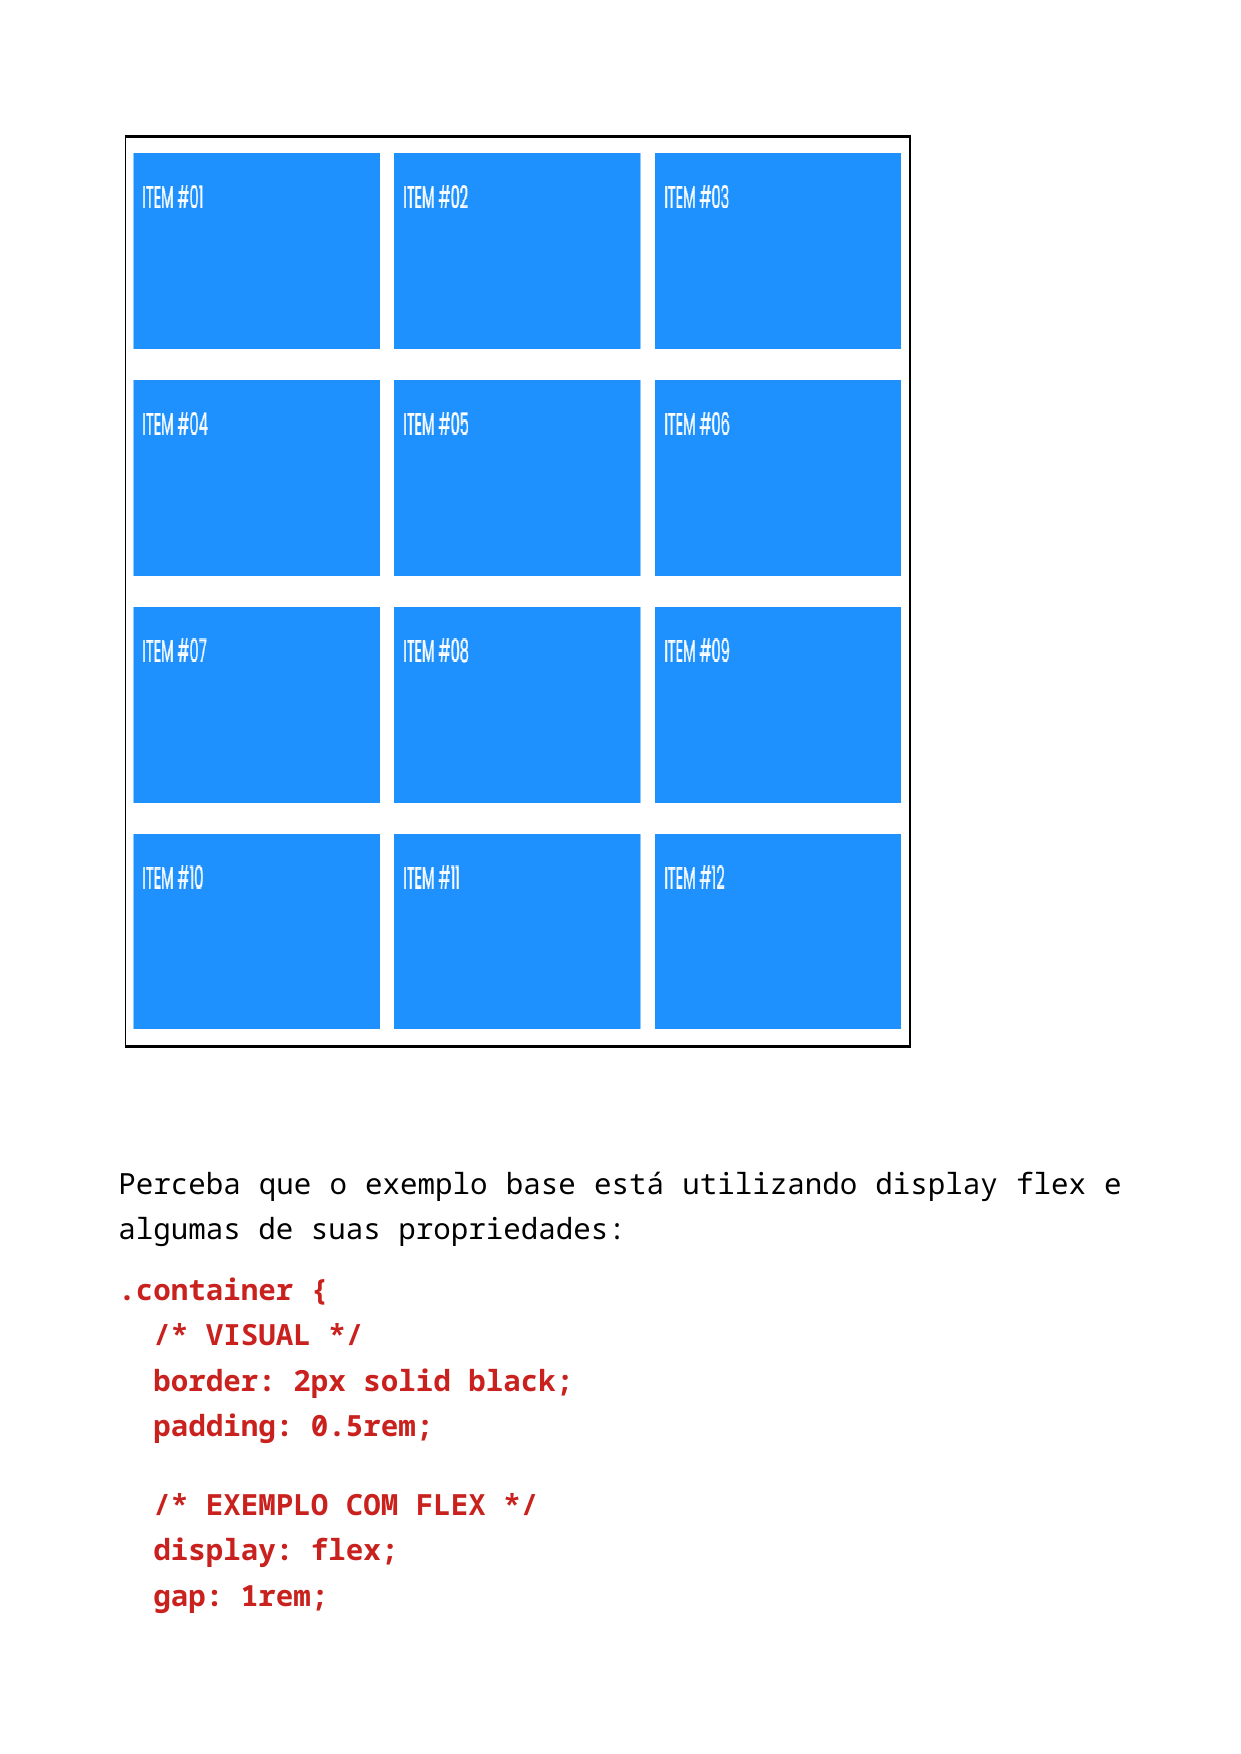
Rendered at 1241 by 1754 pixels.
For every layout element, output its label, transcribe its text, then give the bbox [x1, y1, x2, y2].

text display: flex; [118, 1529, 1122, 1569]
text .container { [118, 1269, 1122, 1308]
text /* VISUAL */ [118, 1314, 1122, 1354]
text /* EXEMPLO COM FLEX */ [118, 1484, 1122, 1523]
text Perceba que o exemplo base está utilizando display flex e algumas de suas propriedades: [118, 1163, 1122, 1248]
text padding: 0.5rem; [118, 1406, 1122, 1445]
text border: 2px solid black; [118, 1360, 1122, 1400]
picture [118, 118, 922, 1083]
text gap: 1rem; [118, 1575, 1122, 1615]
